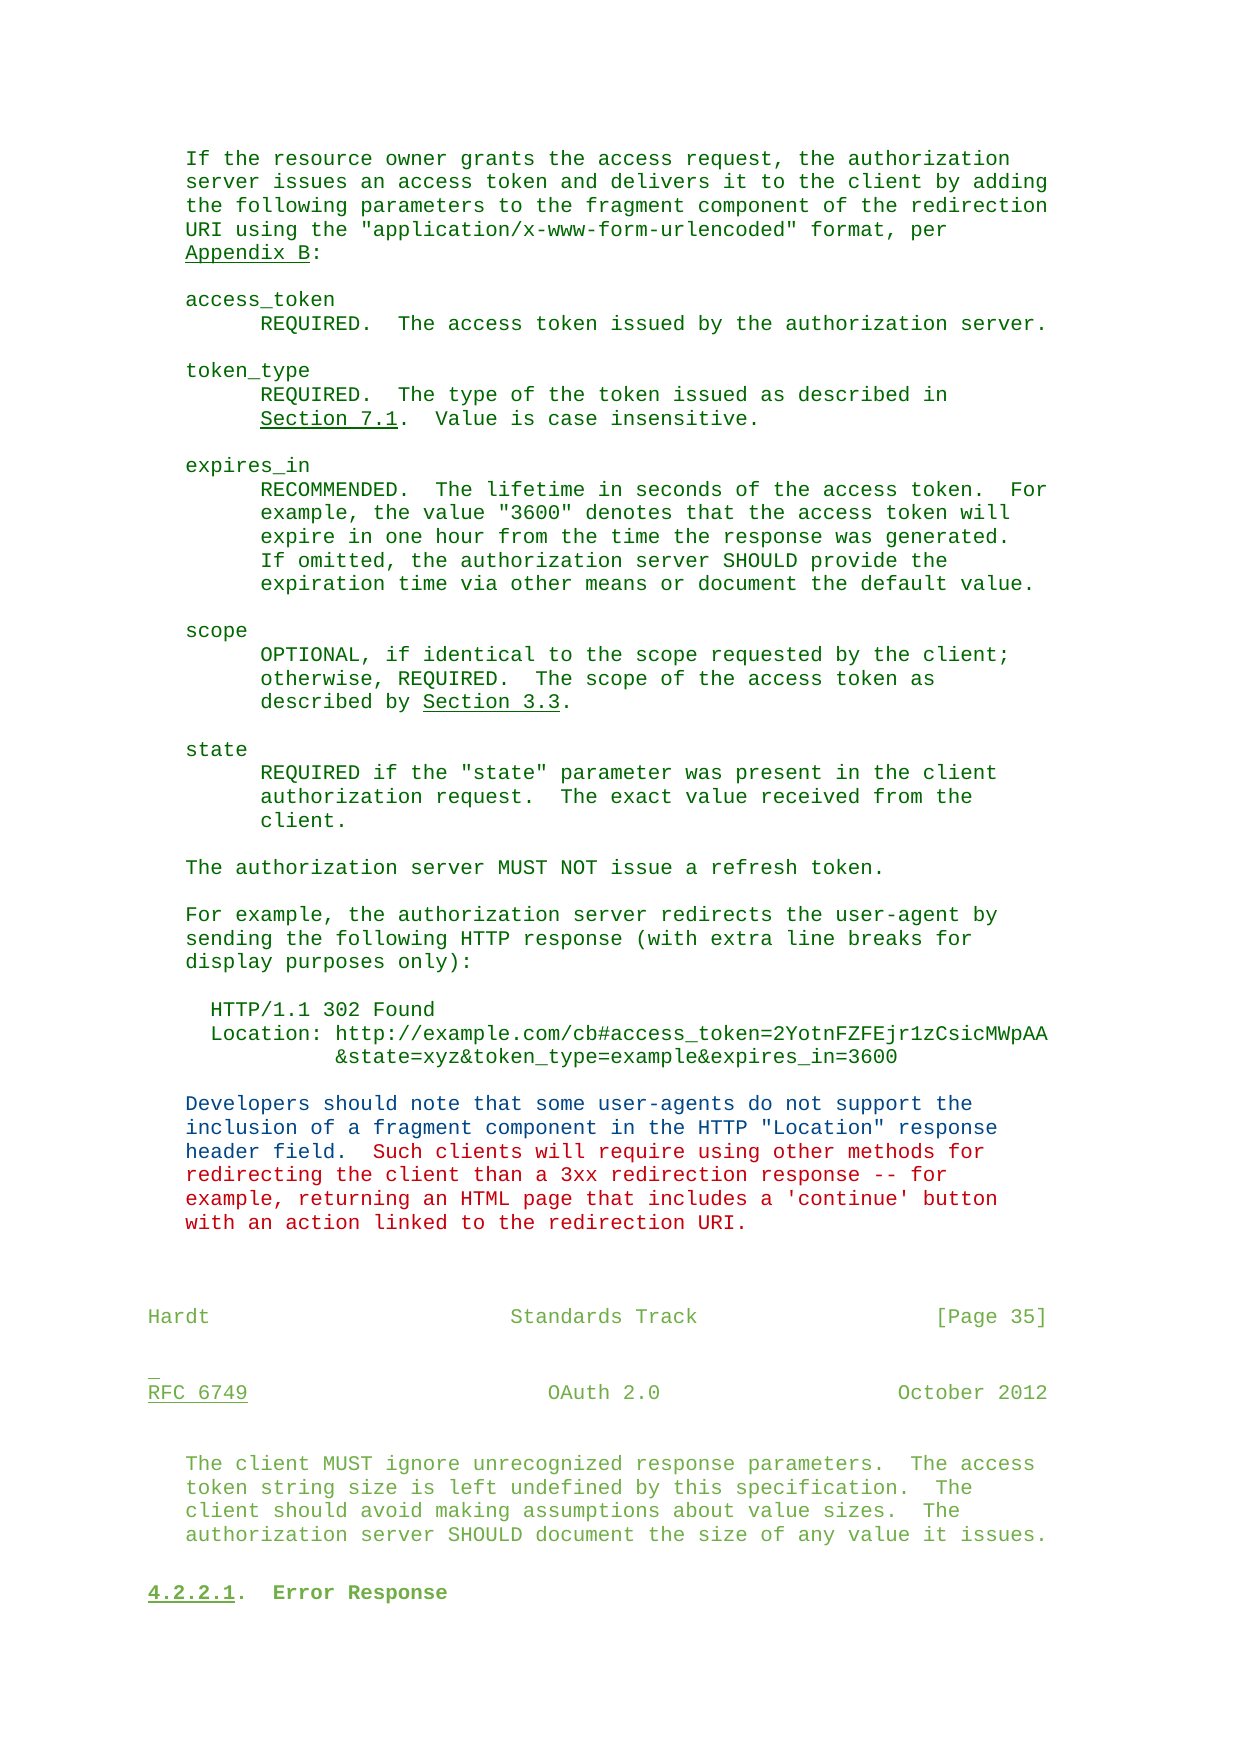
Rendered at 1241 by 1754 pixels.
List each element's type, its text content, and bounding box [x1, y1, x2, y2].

text expire in one hour from the time the response was generated. [148, 526, 1093, 549]
text Developers should note that some user-agents do not support the [148, 1093, 1093, 1117]
text REQUIRED. The access token issued by the authorization server. [148, 313, 1093, 337]
text Location: http://example.com/cb#access_token=2YotnFZFEjr1zCsicMWpAA [148, 1022, 1093, 1046]
text display purposes only): [148, 952, 1093, 975]
text token_type [148, 360, 1093, 384]
text client. [148, 810, 1093, 833]
text 4.2.2.1. Error Response [148, 1582, 1093, 1606]
text redirecting the client than a 3xx redirection response -- for [148, 1164, 1093, 1188]
text expires_in [148, 455, 1093, 479]
text For example, the authorization server redirects the user-agent by [148, 904, 1093, 928]
text token string size is left undefined by this specification. The [148, 1477, 1093, 1501]
text RFC 6749 OAuth 2.0 October 2012 [148, 1382, 1093, 1406]
text HTTP/1.1 302 Found [148, 999, 1093, 1022]
text inclusion of a fragment component in the HTTP "Location" response [148, 1117, 1093, 1141]
text OPTIONAL, if identical to the scope requested by the client; [148, 644, 1093, 668]
text REQUIRED if the "state" parameter was present in the client [148, 762, 1093, 786]
text sending the following HTTP response (with extra line breaks for [148, 928, 1093, 952]
text header field. Such clients will require using other methods for [148, 1141, 1093, 1164]
text &state=xyz&token_type=example&expires_in=3600 [148, 1046, 1093, 1070]
text otherwise, REQUIRED. The scope of the access token as [148, 668, 1093, 691]
text scope [148, 621, 1093, 644]
text RECOMMENDED. The lifetime in seconds of the access token. For [148, 479, 1093, 502]
text Section 7.1. Value is case insensitive. [148, 408, 1093, 431]
text The client MUST ignore unrecognized response parameters. The access [148, 1453, 1093, 1477]
text example, returning an HTML page that includes a 'continue' button [148, 1188, 1093, 1212]
text If omitted, the authorization server SHOULD provide the [148, 549, 1093, 573]
text access_token [148, 289, 1093, 313]
text with an action linked to the redirection URI. [148, 1212, 1093, 1235]
text URI using the "application/x-www-form-urlencoded" format, per [148, 218, 1093, 242]
text state [148, 739, 1093, 762]
text the following parameters to the fragment component of the redirection [148, 195, 1093, 218]
text client should avoid making assumptions about value sizes. The [148, 1501, 1093, 1524]
text example, the value "3600" denotes that the access token will [148, 502, 1093, 526]
text REQUIRED. The type of the token issued as described in [148, 384, 1093, 408]
text Hardt Standards Track [Page 35] [148, 1306, 1093, 1330]
text The authorization server MUST NOT issue a refresh token. [148, 857, 1093, 881]
text Appendix B: [148, 242, 1093, 266]
text If the resource owner grants the access request, the authorization [148, 148, 1093, 171]
text authorization server SHOULD document the size of any value it issues. [148, 1524, 1093, 1548]
text server issues an access token and delivers it to the client by adding [148, 171, 1093, 195]
text described by Section 3.3. [148, 691, 1093, 715]
text authorization request. The exact value received from the [148, 786, 1093, 810]
text expiration time via other means or document the default value. [148, 573, 1093, 597]
